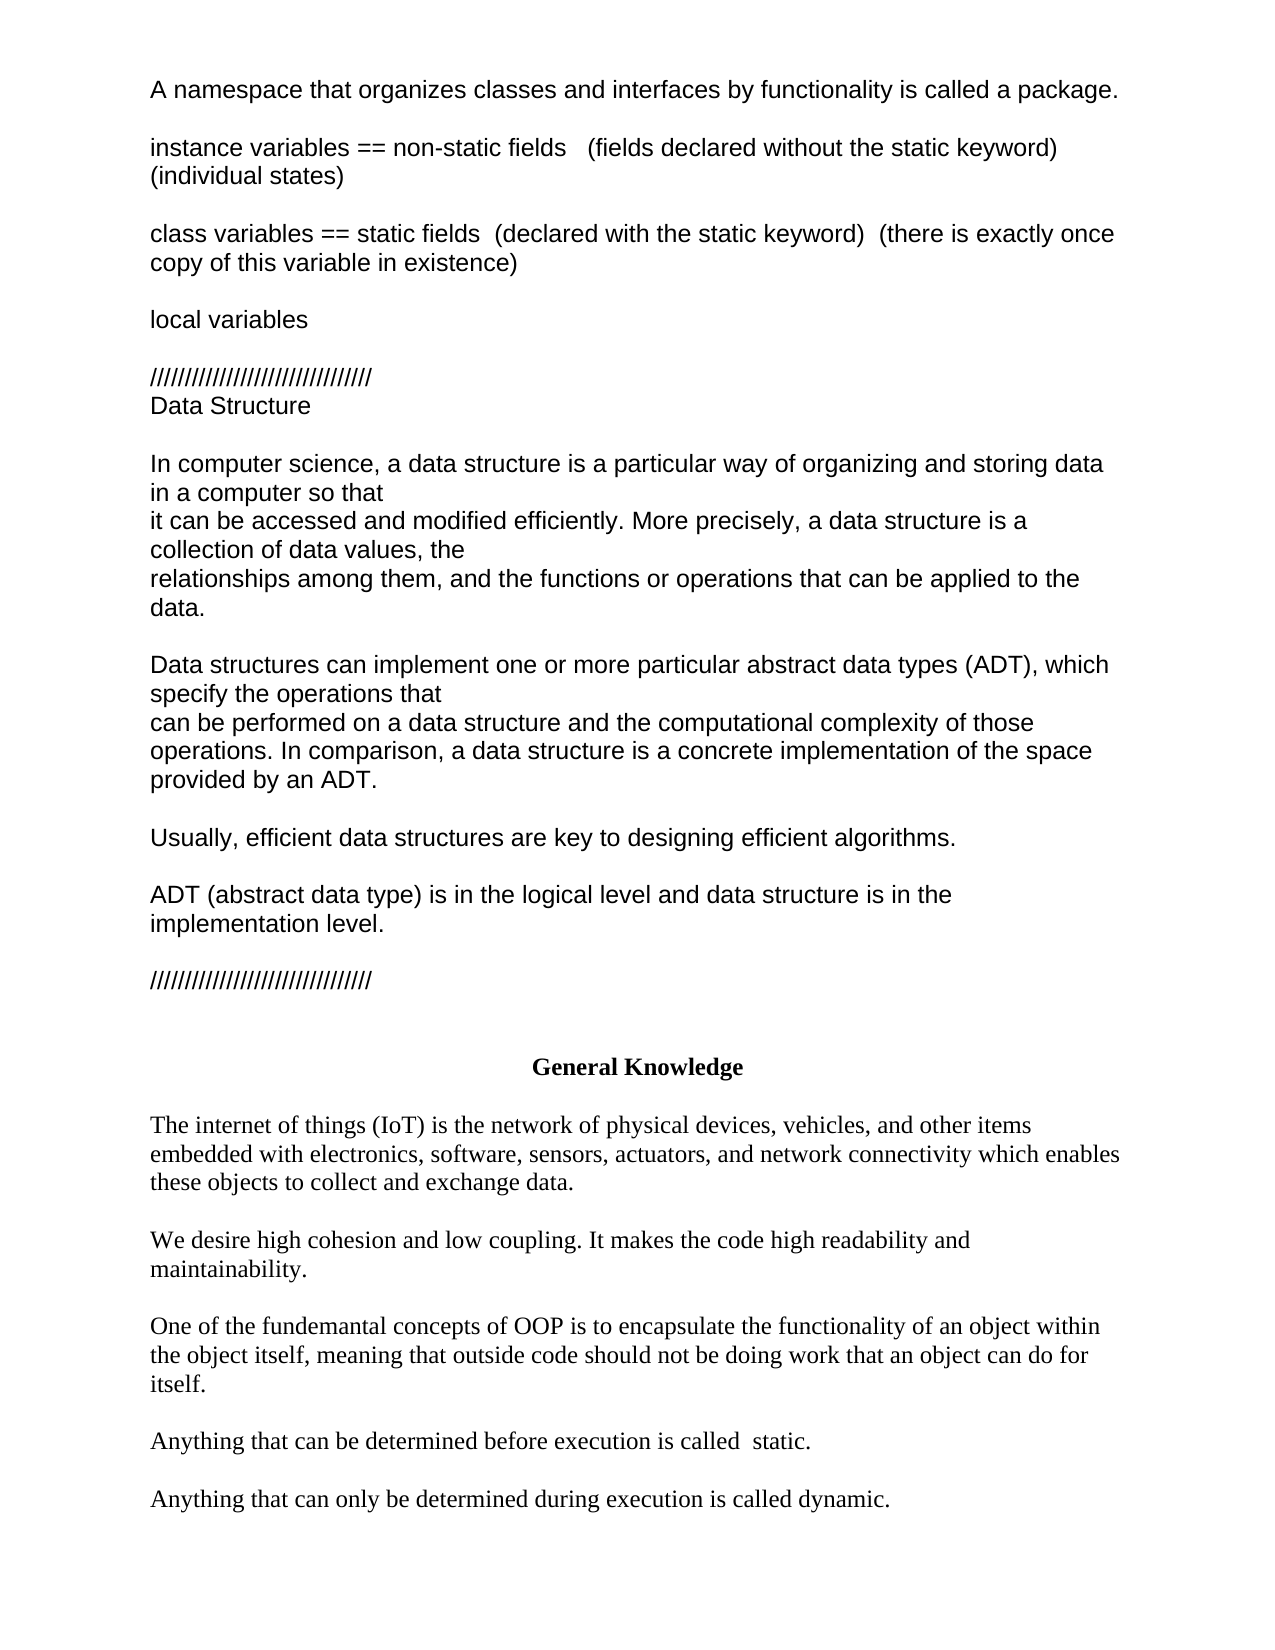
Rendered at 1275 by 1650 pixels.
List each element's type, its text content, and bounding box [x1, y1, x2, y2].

text One of the fundemantal concepts of OOP is to encapsulate the functionality of an object within the object itself, meaning that outside code should not be doing work that an object can do for itself. [150, 1311, 1125, 1397]
text class variables == static fields (declared with the static keyword) (there is exactly once copy of this variable in existence) [150, 219, 1125, 276]
text We desire high cohesion and low coupling. It makes the code high readability and maintainability. [150, 1225, 1125, 1282]
text //////////////////////////////// [150, 362, 1125, 391]
text Data structures can implement one or more particular abstract data types (ADT), which specify the operations that [150, 650, 1125, 707]
text Anything that can be determined before execution is called static. [150, 1426, 1125, 1455]
text Data Structure [150, 391, 1125, 420]
text Usually, efficient data structures are key to designing efficient algorithms. [150, 822, 1125, 851]
text relationships among them, and the functions or operations that can be applied to the data. [150, 564, 1125, 621]
text can be performed on a data structure and the computational complexity of those operations. In comparison, a data structure is a concrete implementation of the space provided by an ADT. [150, 707, 1125, 794]
text instance variables == non-static fields (fields declared without the static keyword) (individual states) [150, 132, 1125, 190]
text ADT (abstract data type) is in the logical level and data structure is in the implementation level. [150, 880, 1125, 937]
text The internet of things (IoT) is the network of physical devices, vehicles, and other items embedded with electronics, software, sensors, actuators, and network connectivity which enables these objects to collect and exchange data. [150, 1110, 1125, 1196]
text General Knowledge [150, 1052, 1125, 1081]
text //////////////////////////////// [150, 966, 1125, 995]
text In computer science, a data structure is a particular way of organizing and storing data in a computer so that [150, 449, 1125, 506]
text Anything that can only be determined during execution is called dynamic. [150, 1484, 1125, 1512]
text local variables [150, 305, 1125, 334]
text A namespace that organizes classes and interfaces by functionality is called a package. [150, 75, 1125, 104]
text it can be accessed and modified efficiently. More precisely, a data structure is a collection of data values, the [150, 506, 1125, 564]
